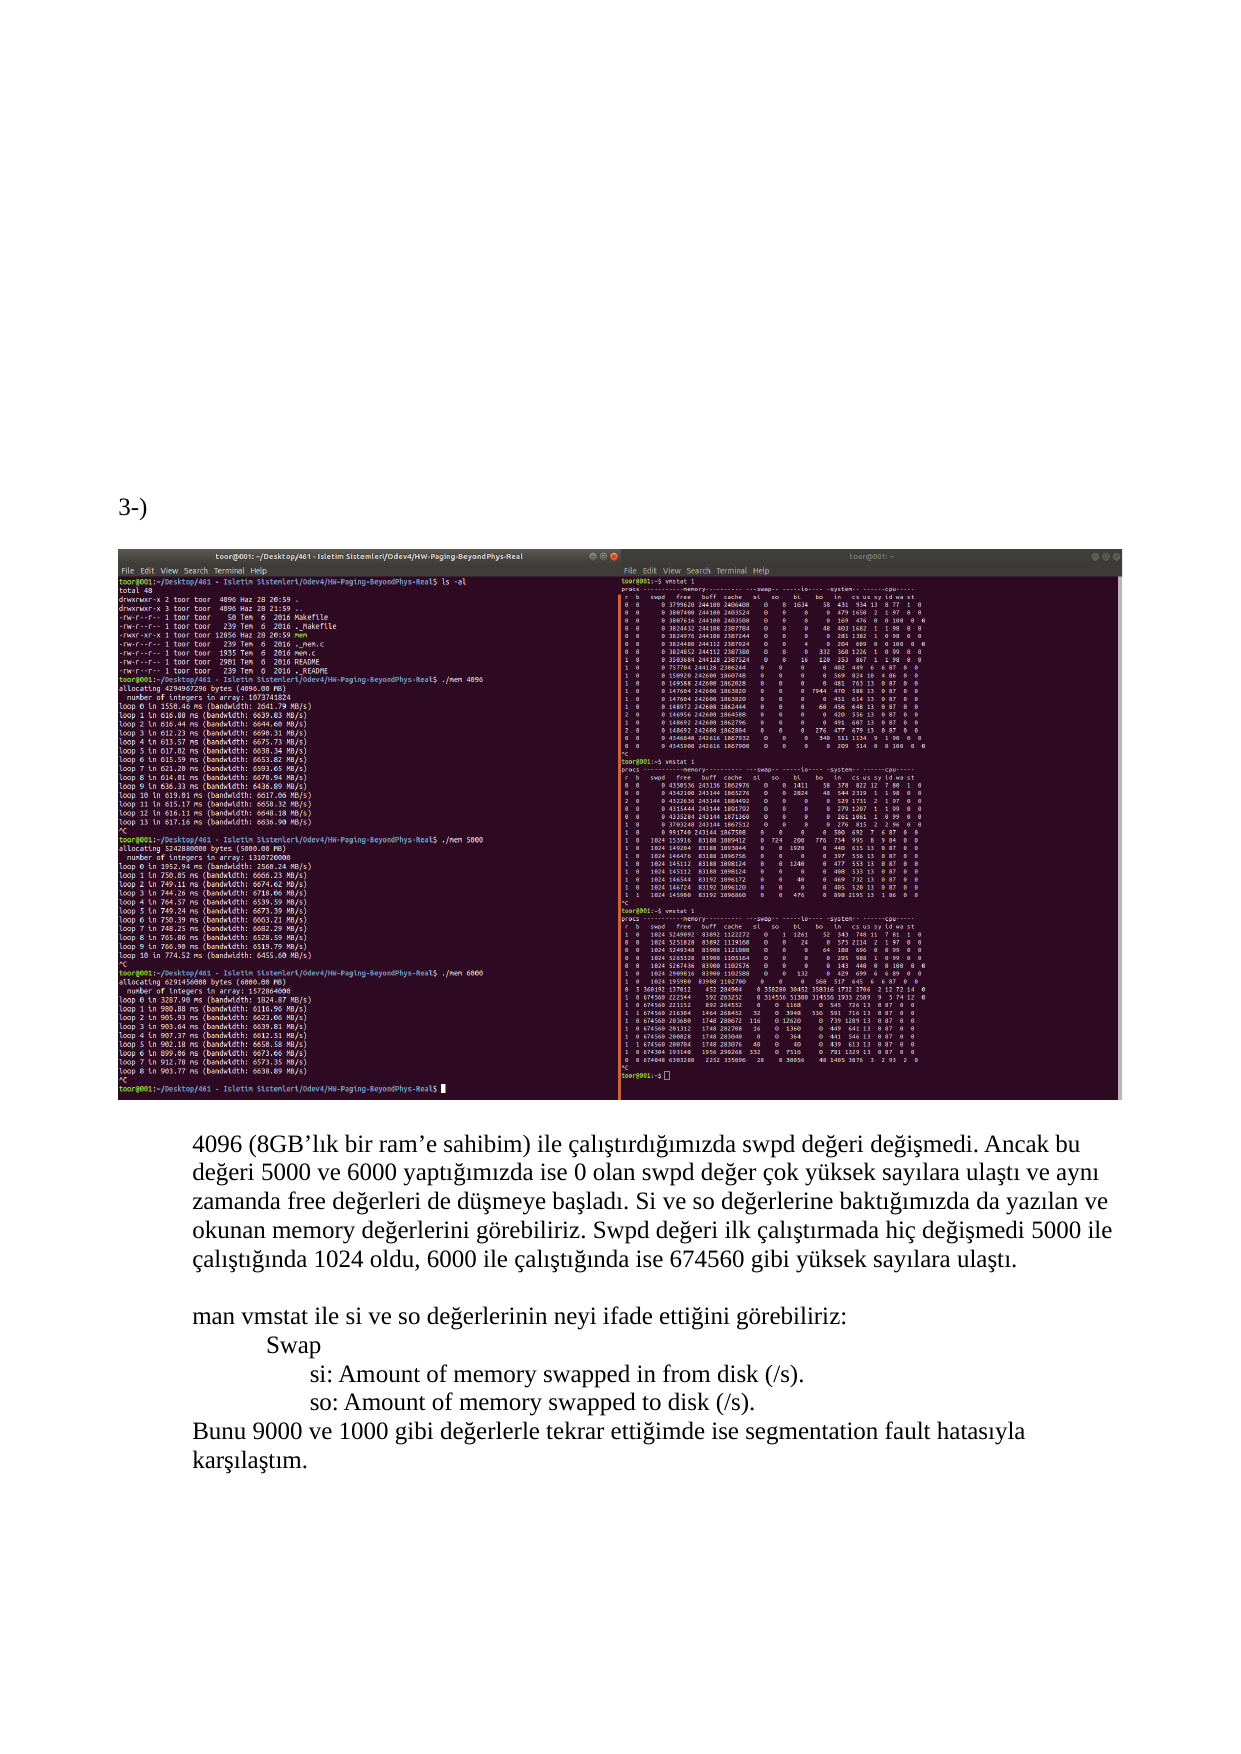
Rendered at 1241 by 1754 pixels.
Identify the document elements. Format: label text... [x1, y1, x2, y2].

text man vmstat ile si ve so değerlerinin neyi ifade ettiğini görebiliriz: [192, 1301, 1122, 1330]
text 3-) [118, 492, 1122, 521]
picture [118, 549, 1123, 1100]
text Swap [192, 1330, 1122, 1359]
text so: Amount of memory swapped to disk (/s). [266, 1387, 1122, 1416]
text Bunu 9000 ve 1000 gibi değerlerle tekrar ettiğimde ise segmentation fault hatasıyla karşılaştım. [192, 1416, 1122, 1474]
text 4096 (8GB’lık bir ram’e sahibim) ile çalıştırdığımızda swpd değeri değişmedi. Ancak bu değeri 5000 ve 6000 yaptığımızda ise 0 olan swpd değer çok yüksek sayılara ulaştı ve aynı zamanda free değerleri de düşmeye başladı. Si ve so değerlerine baktığımızda da yazılan ve okunan memory değerlerini görebiliriz. Swpd değeri ilk çalıştırmada hiç değişmedi 5000 ile çalıştığında 1024 oldu, 6000 ile çalıştığında ise 674560 gibi yüksek sayılara ulaştı. [192, 1129, 1122, 1272]
text si: Amount of memory swapped in from disk (/s). [266, 1359, 1122, 1387]
